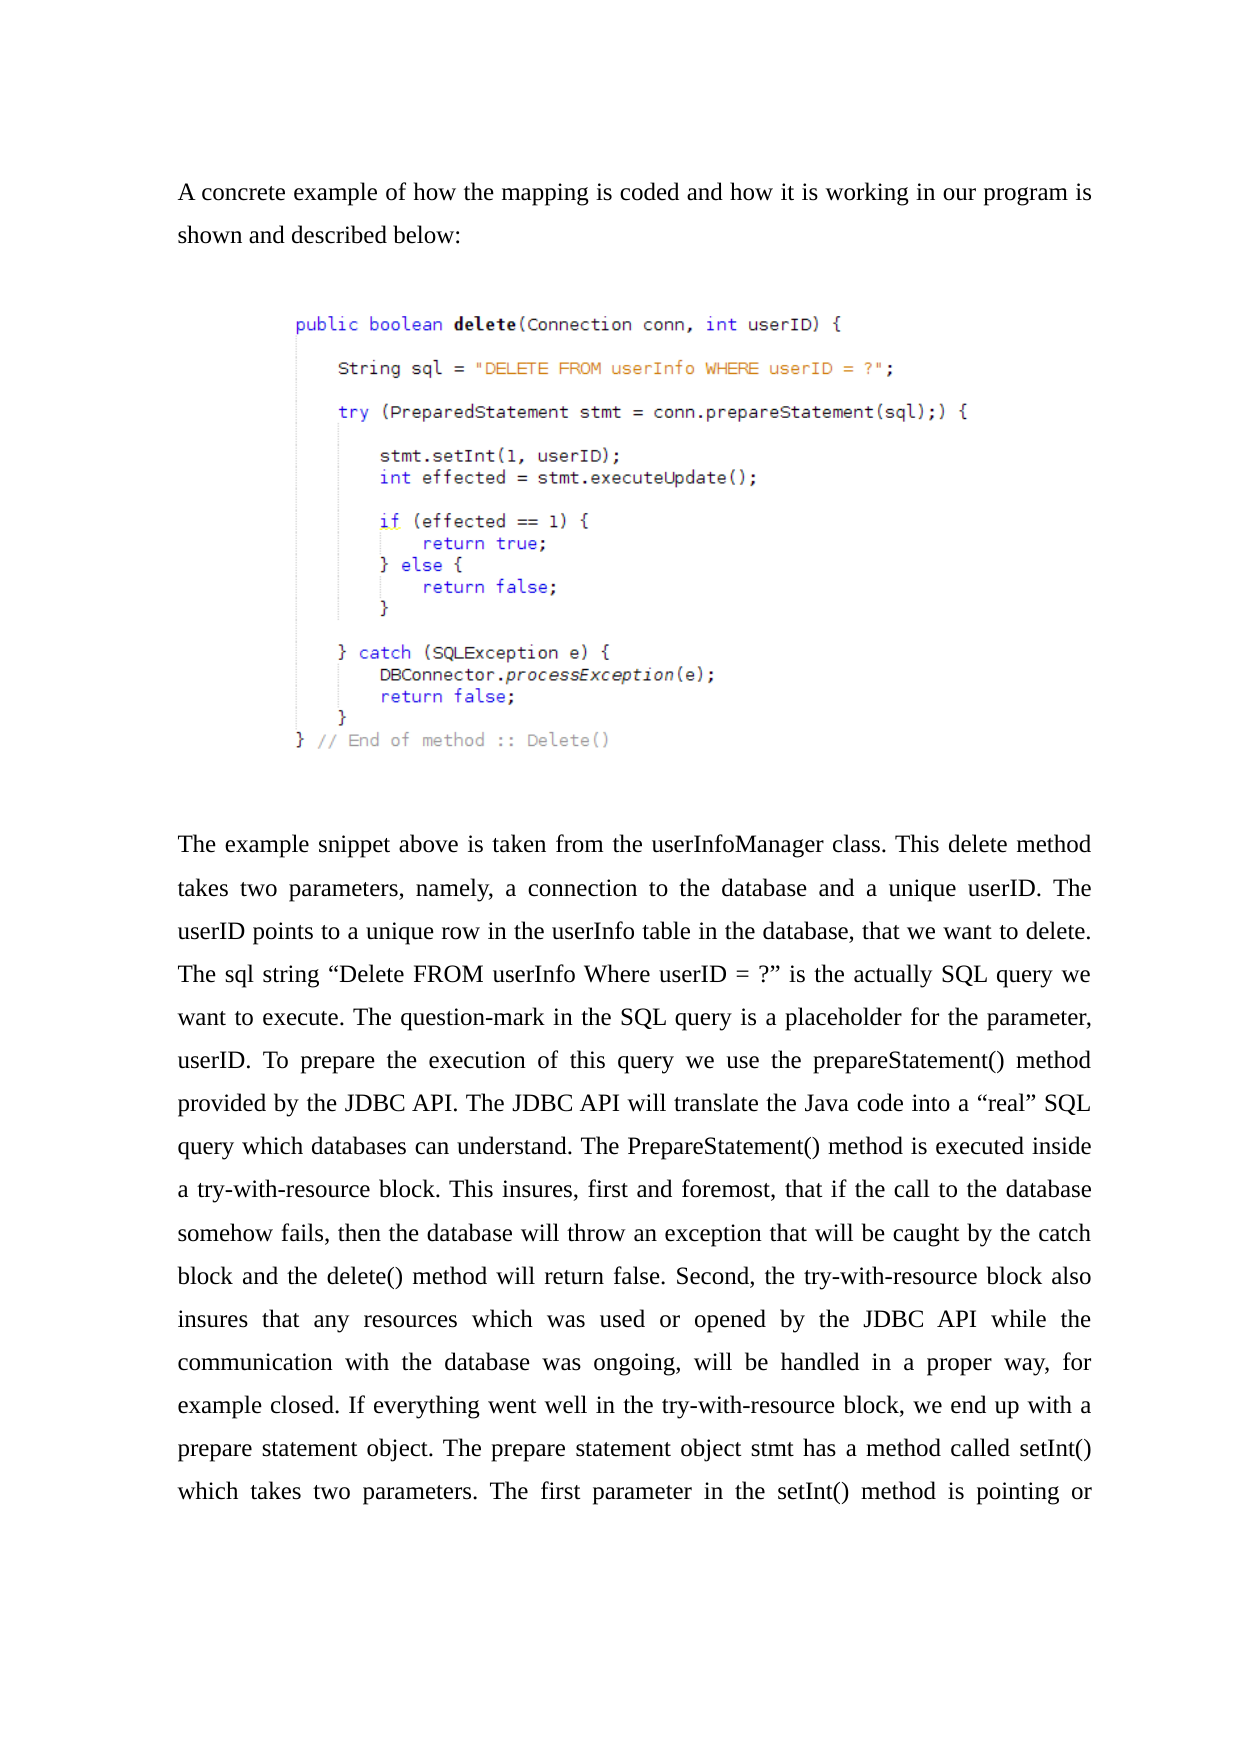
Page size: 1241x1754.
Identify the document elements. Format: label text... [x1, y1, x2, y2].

text A concrete example of how the mapping is coded and how it is working in our program is shown and described below: [177, 177, 1093, 249]
picture [276, 306, 994, 772]
text The example snippet above is taken from the userInfoManager class. This delete method takes two parameters, namely, a connection to the database and a unique userID. The userID points to a unique row in the userInfo table in the database, that we want to delete. The sql string “Delete FROM userInfo Where userID = ?” is the actually SQL query we want to execute. The question-mark in the SQL query is a placeholder for the parameter, userID. To prepare the execution of this query we use the prepareStatement() method provided by the JDBC API. The JDBC API will translate the Java code into a “real” SQL query which databases can understand. The PrepareStatement() method is executed inside a try-with-resource block. This insures, first and foremost, that if the call to the database somehow fails, then the database will throw an exception that will be caught by the catch block and the delete() method will return false. Second, the try-with-resource block also insures that any resources which was used or opened by the JDBC API while the communication with the database was ongoing, will be handled in a proper way, for example closed. If everything went well in the try-with-resource block, we end up with a prepare statement object. The prepare statement object stmt has a method called setInt() which takes two parameters. The first parameter in the setInt() method is pointing or [177, 829, 1093, 1505]
